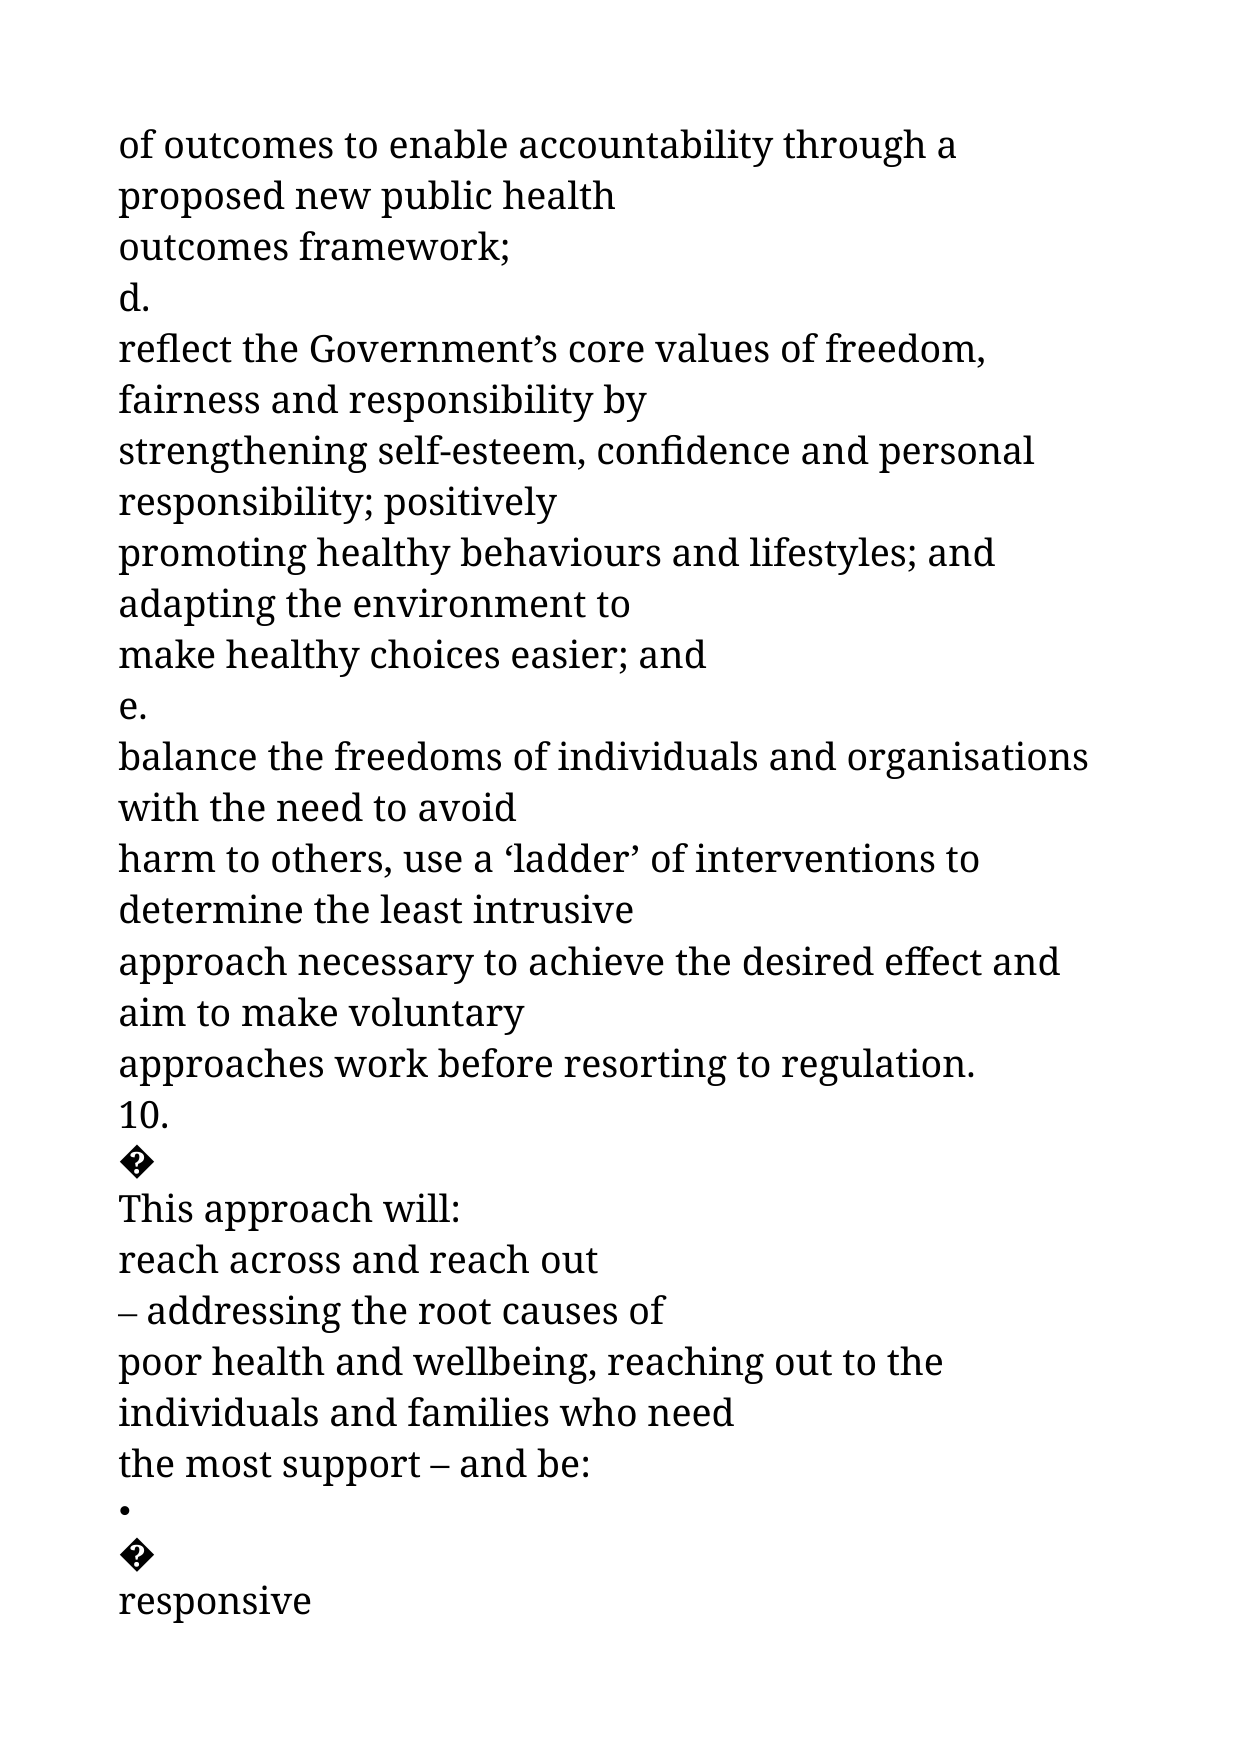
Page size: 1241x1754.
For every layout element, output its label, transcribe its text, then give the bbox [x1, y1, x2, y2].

text make healthy choices easier; and [118, 628, 1122, 679]
text poor health and wellbeing, reaching out to the individuals and families who need [118, 1335, 1122, 1437]
text approach necessary to achieve the desired effect and aim to make voluntary [118, 935, 1122, 1037]
text – addressing the root causes of [118, 1284, 1122, 1335]
text of outcomes to enable accountability through a proposed new public health [118, 118, 1122, 220]
text • [118, 1488, 1122, 1531]
text approaches work before resorting to regulation. [118, 1037, 1122, 1088]
text harm to others, use a ‘ladder’ of interventions to determine the least intrusive [118, 833, 1122, 935]
text balance the freedoms of individuals and organisations with the need to avoid [118, 731, 1122, 833]
text strengthening self-esteem, confidence and personal responsibility; positively [118, 424, 1122, 526]
text responsive [118, 1574, 1122, 1626]
text promoting healthy behaviours and lifestyles; and adapting the environment to [118, 526, 1122, 628]
text reach across and reach out [118, 1233, 1122, 1284]
text outcomes framework; [118, 220, 1122, 271]
text � [118, 1531, 1122, 1574]
text the most support – and be: [118, 1437, 1122, 1488]
text e. [118, 679, 1122, 731]
text reflect the Government’s core values of freedom, fairness and responsibility by [118, 322, 1122, 424]
text � [118, 1139, 1122, 1182]
text d. [118, 271, 1122, 322]
text This approach will: [118, 1182, 1122, 1233]
text 10. [118, 1088, 1122, 1139]
